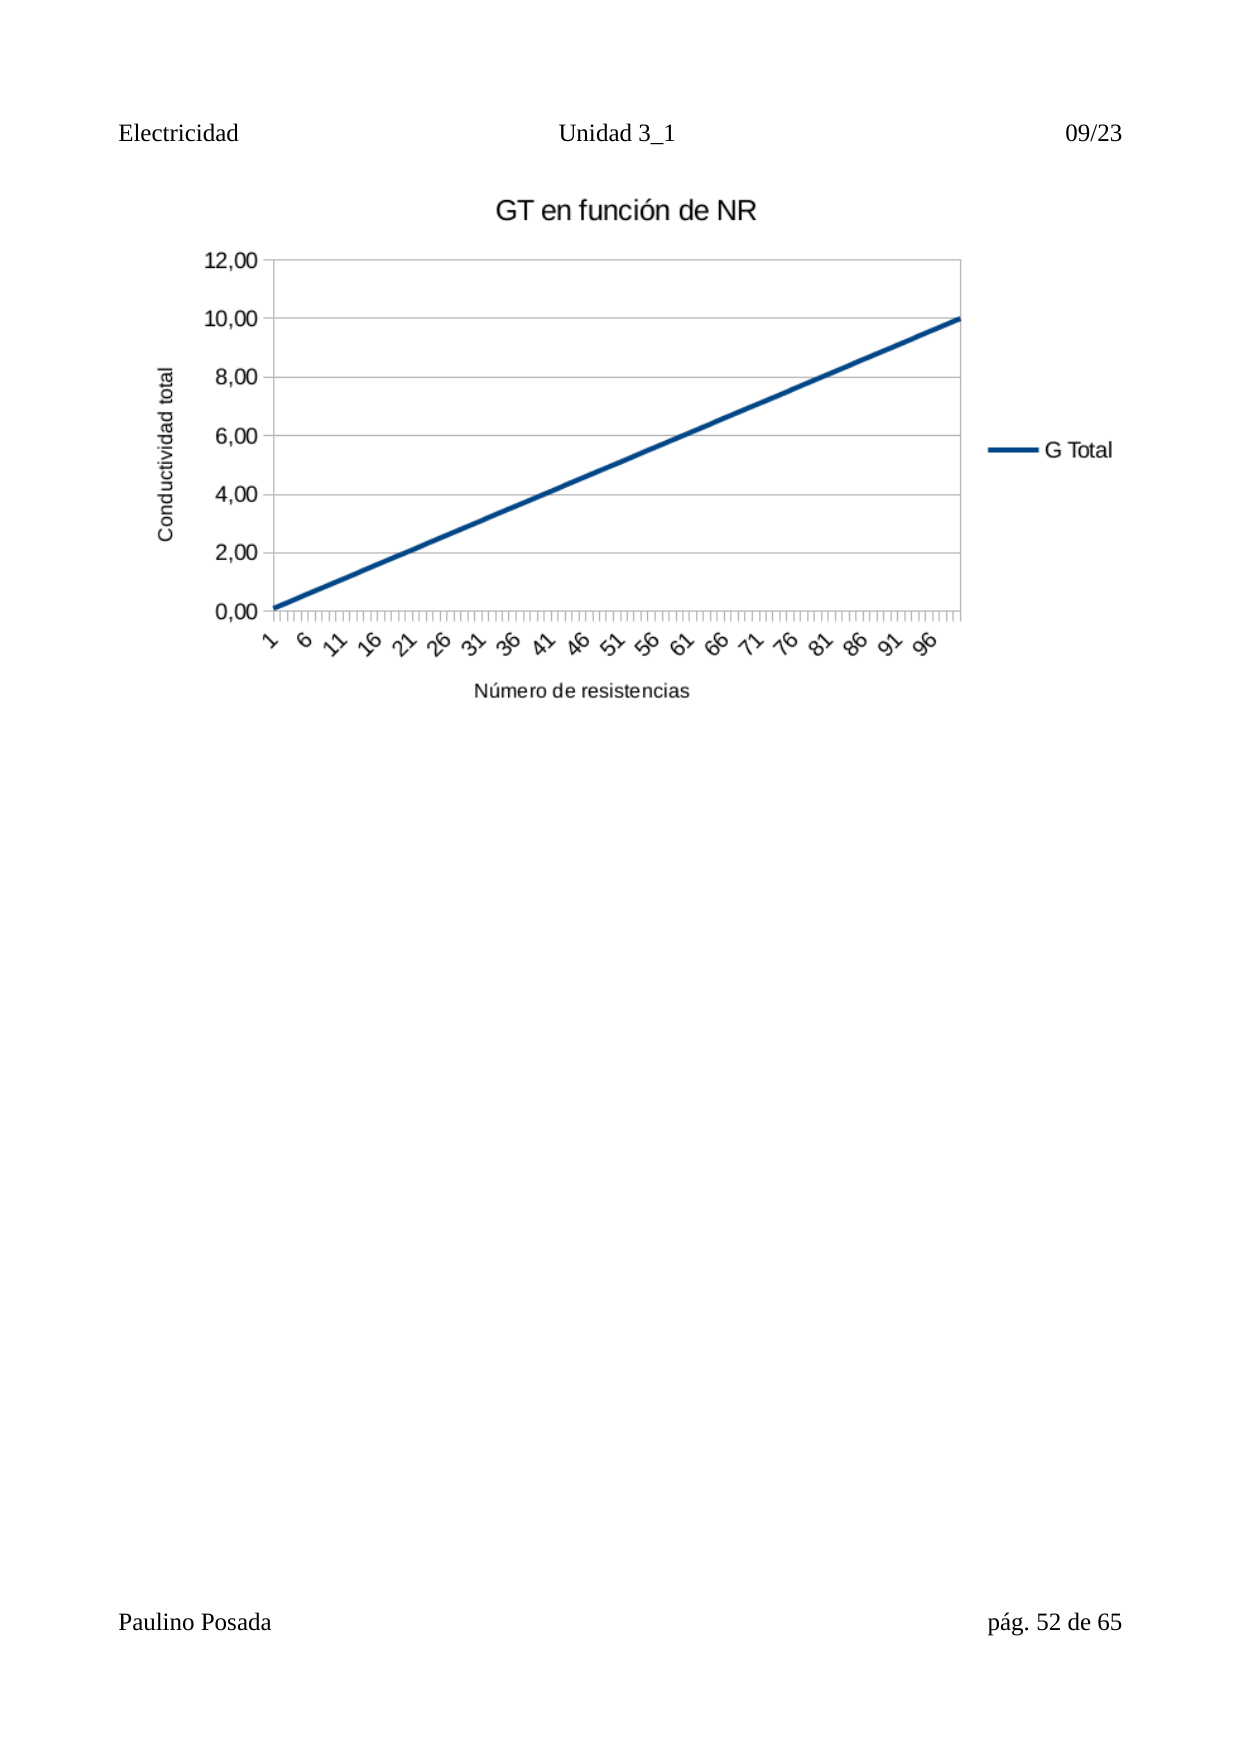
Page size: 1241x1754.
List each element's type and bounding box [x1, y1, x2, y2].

picture [118, 176, 1123, 723]
